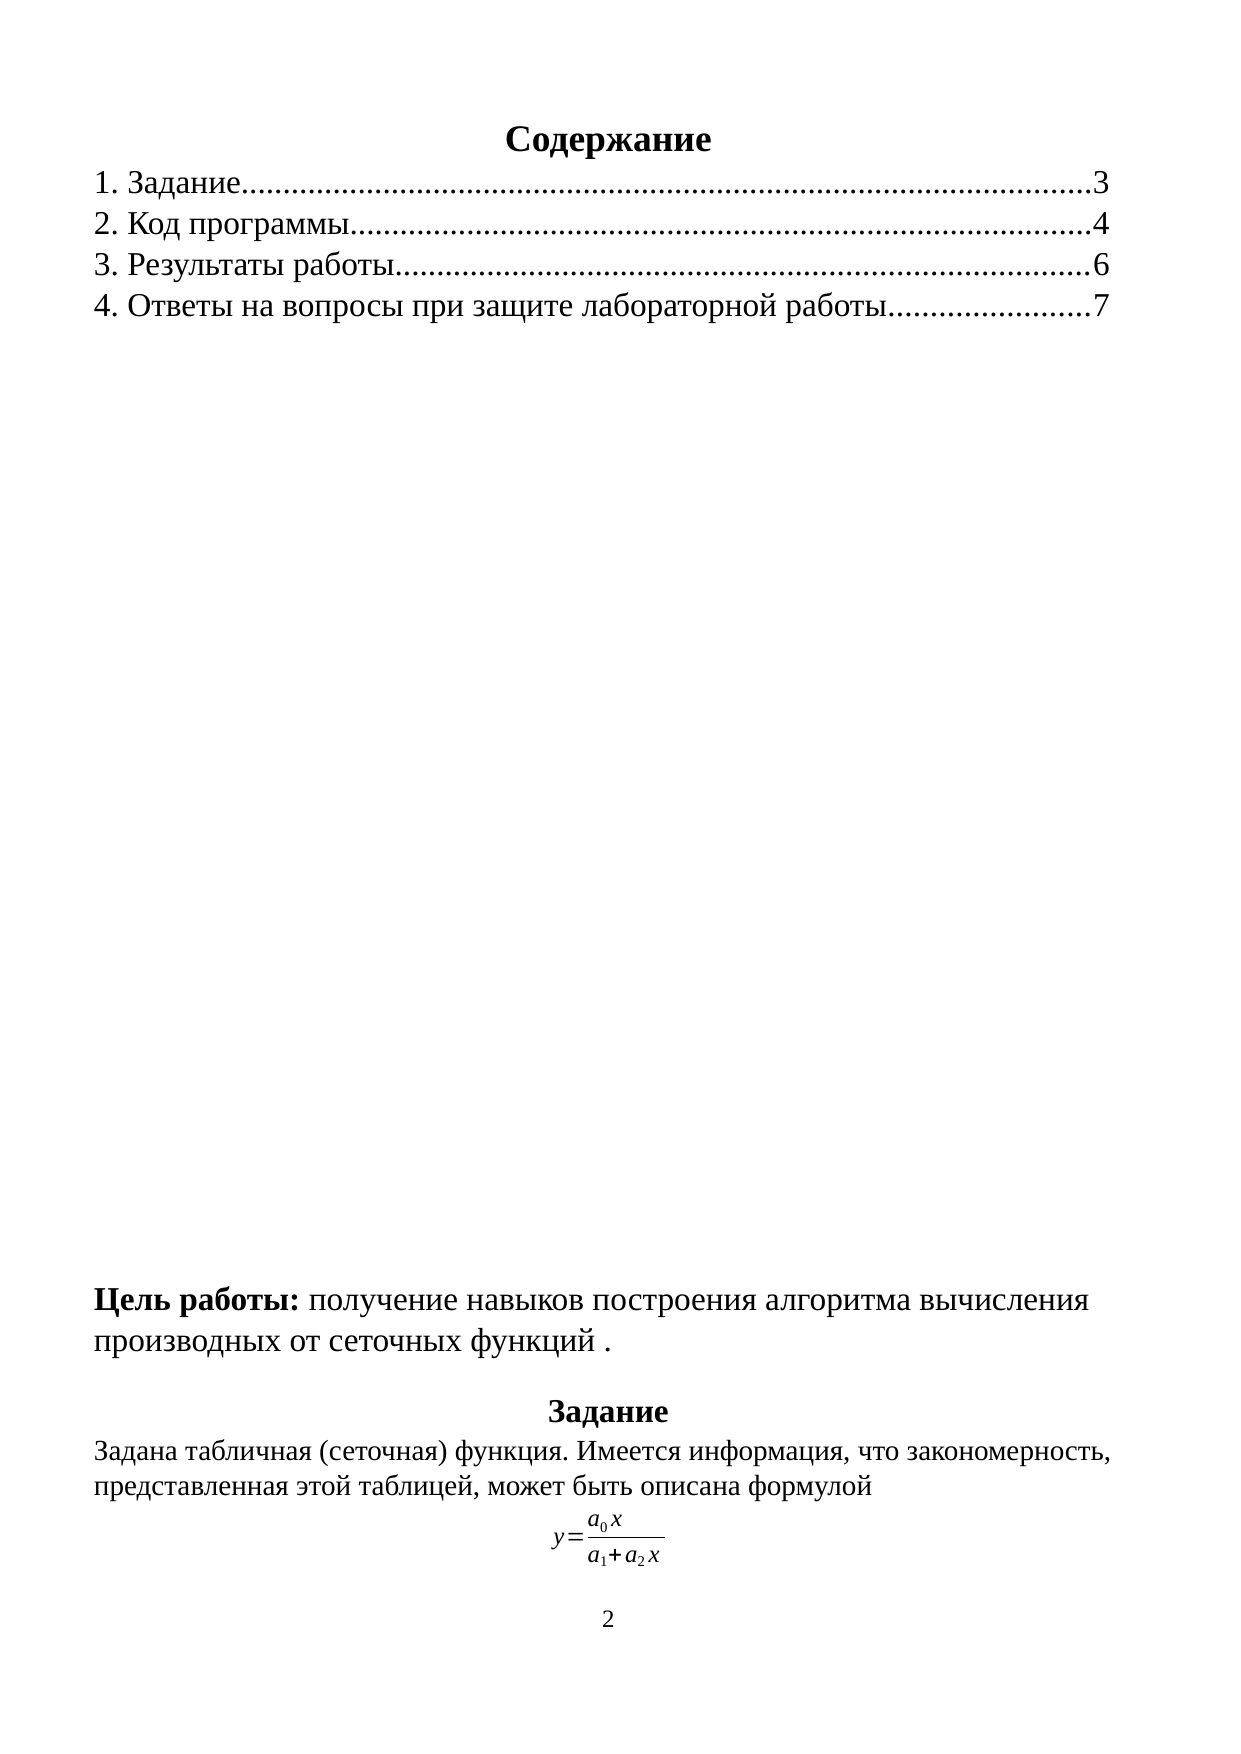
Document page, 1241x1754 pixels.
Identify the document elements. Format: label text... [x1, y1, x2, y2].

text Cодержание [94, 117, 1122, 160]
text 2. Код программы 4 [94, 204, 1122, 242]
text Задание [94, 1392, 1122, 1430]
text 4. Ответы на вопросы при защите лабораторной работы 7 [94, 286, 1122, 324]
text представленная этой таблицей, может быть описана формулой [94, 1468, 1122, 1502]
text 3. Результаты работы 6 [94, 244, 1122, 283]
text 1. Задание 3 [94, 163, 1134, 201]
text Задана табличная (сеточная) функция. Имеется информация, что закономерность, [94, 1433, 1122, 1466]
text Цель работы: получение навыков построения алгоритма вычисления производных от сеточных функций . [94, 1279, 1122, 1358]
